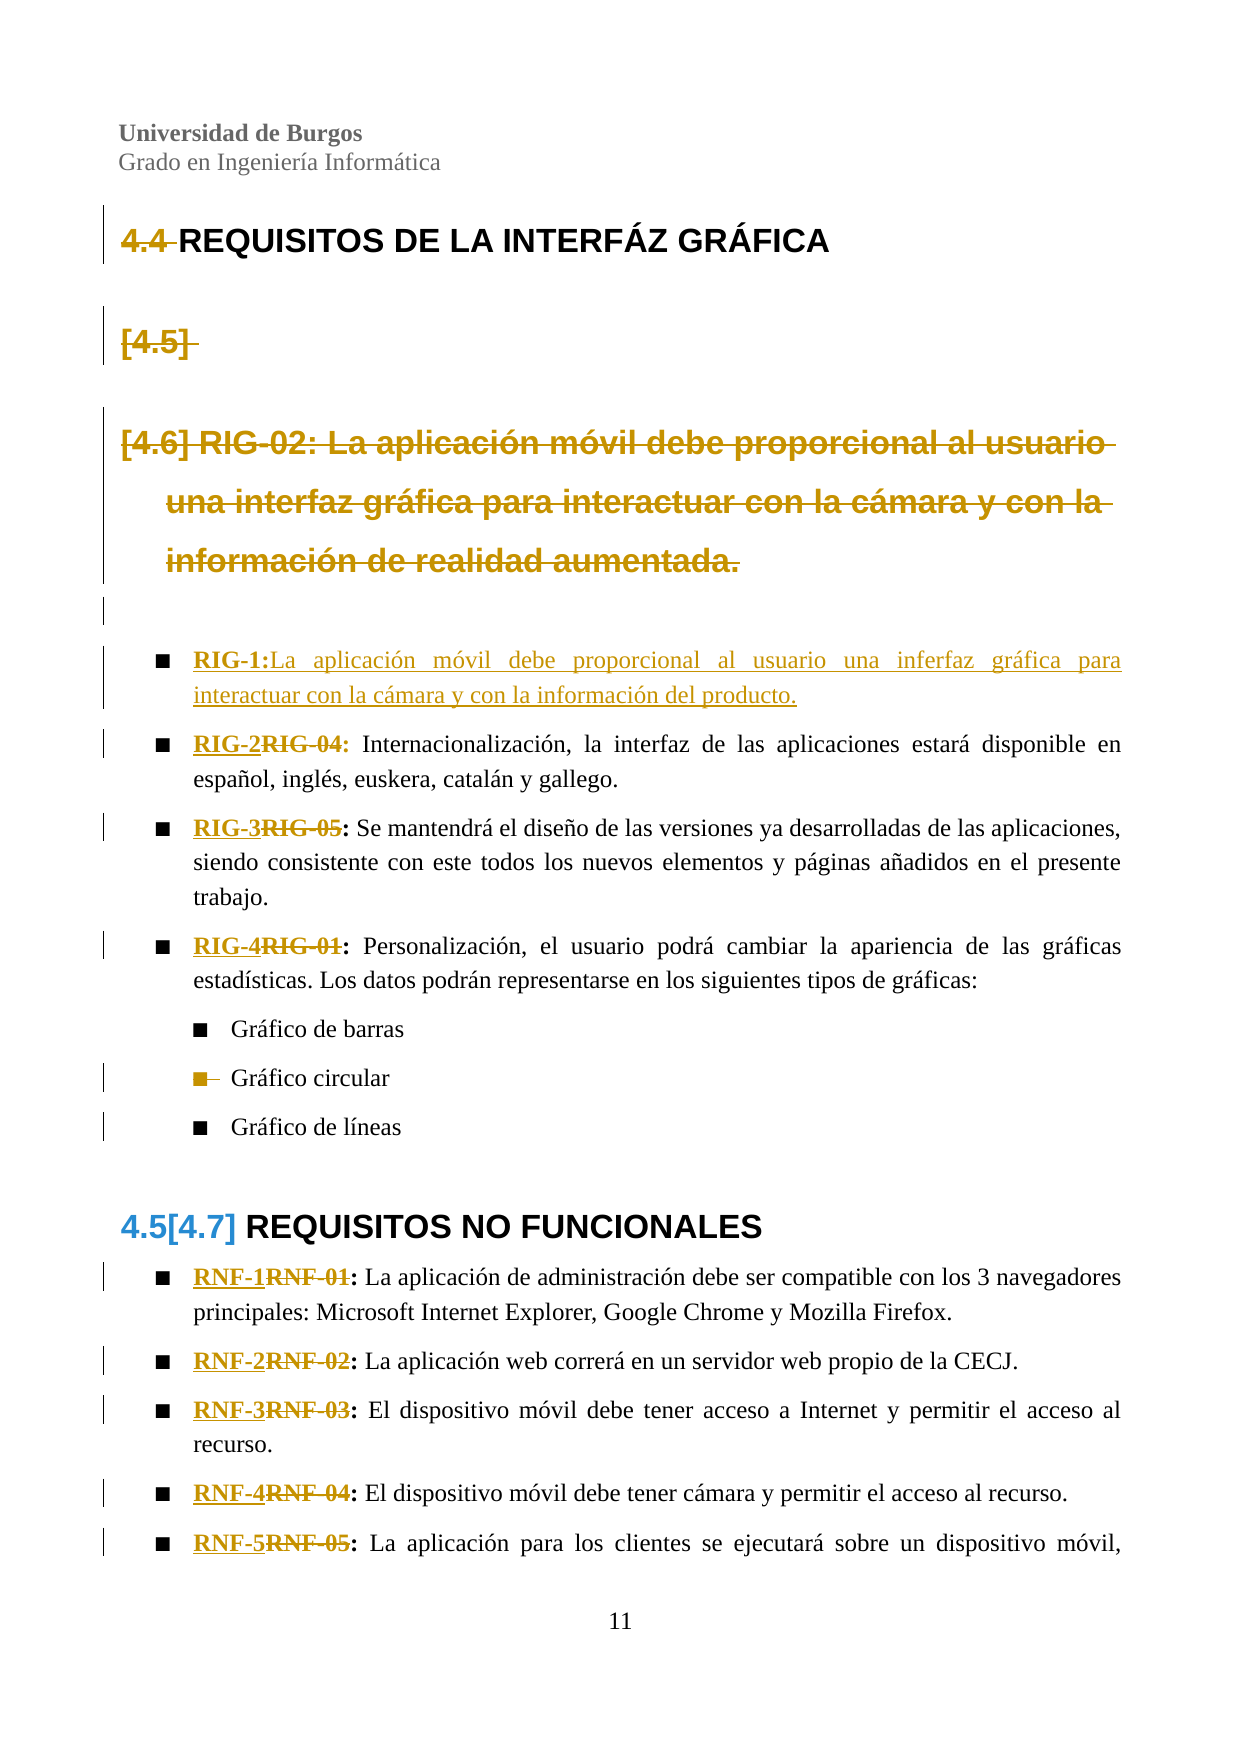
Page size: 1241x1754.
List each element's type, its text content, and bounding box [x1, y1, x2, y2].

list Gráfico circularGráfico de líneas [193, 1063, 1122, 1092]
subtitle REQUISITOS NO FUNCIONALES [121, 1191, 1122, 1250]
list RIG-2: Internacionalización, la interfaz de las aplicaciones estará disponible en español, inglés, euskera, catalán y gallego. [156, 729, 1122, 792]
list RIG-1:La aplicación móvil debe proporcional al usuario una inferfaz gráfica para interactuar con la cámara y con la información del producto. [156, 646, 1122, 709]
list RIG-3: Se mantendrá el diseño de las versiones ya desarrolladas de las aplicaciones, siendo consistente con este todos los nuevos elementos y páginas añadidos en el presente trabajo. [156, 813, 1122, 910]
list Gráfico de barras [193, 1014, 1122, 1043]
list RNF-1: La aplicación de administración debe ser compatible con los 3 navegadores principales: Microsoft Internet Explorer, Google Chrome y Mozilla Firefox. [156, 1262, 1122, 1326]
list RNF-2: La aplicación web correrá en un servidor web propio de la CECJ. [156, 1346, 1122, 1375]
list RNF-4: El dispositivo móvil debe tener cámara y permitir el acceso al recurso. [156, 1478, 1122, 1507]
list RIG-4: Personalización, el usuario podrá cambiar la apariencia de las gráficas estadísticas. Los datos podrán representarse en los siguientes tipos de gráficas: [156, 931, 1122, 994]
list RNF-5: La aplicación para los clientes se ejecutará sobre un dispositivo móvil, [156, 1528, 1122, 1556]
list RNF-3: El dispositivo móvil debe tener acceso a Internet y permitir el acceso al recurso. [156, 1395, 1122, 1458]
subtitle REQUISITOS DE LA INTERFÁZ GRÁFICA [121, 205, 1122, 264]
